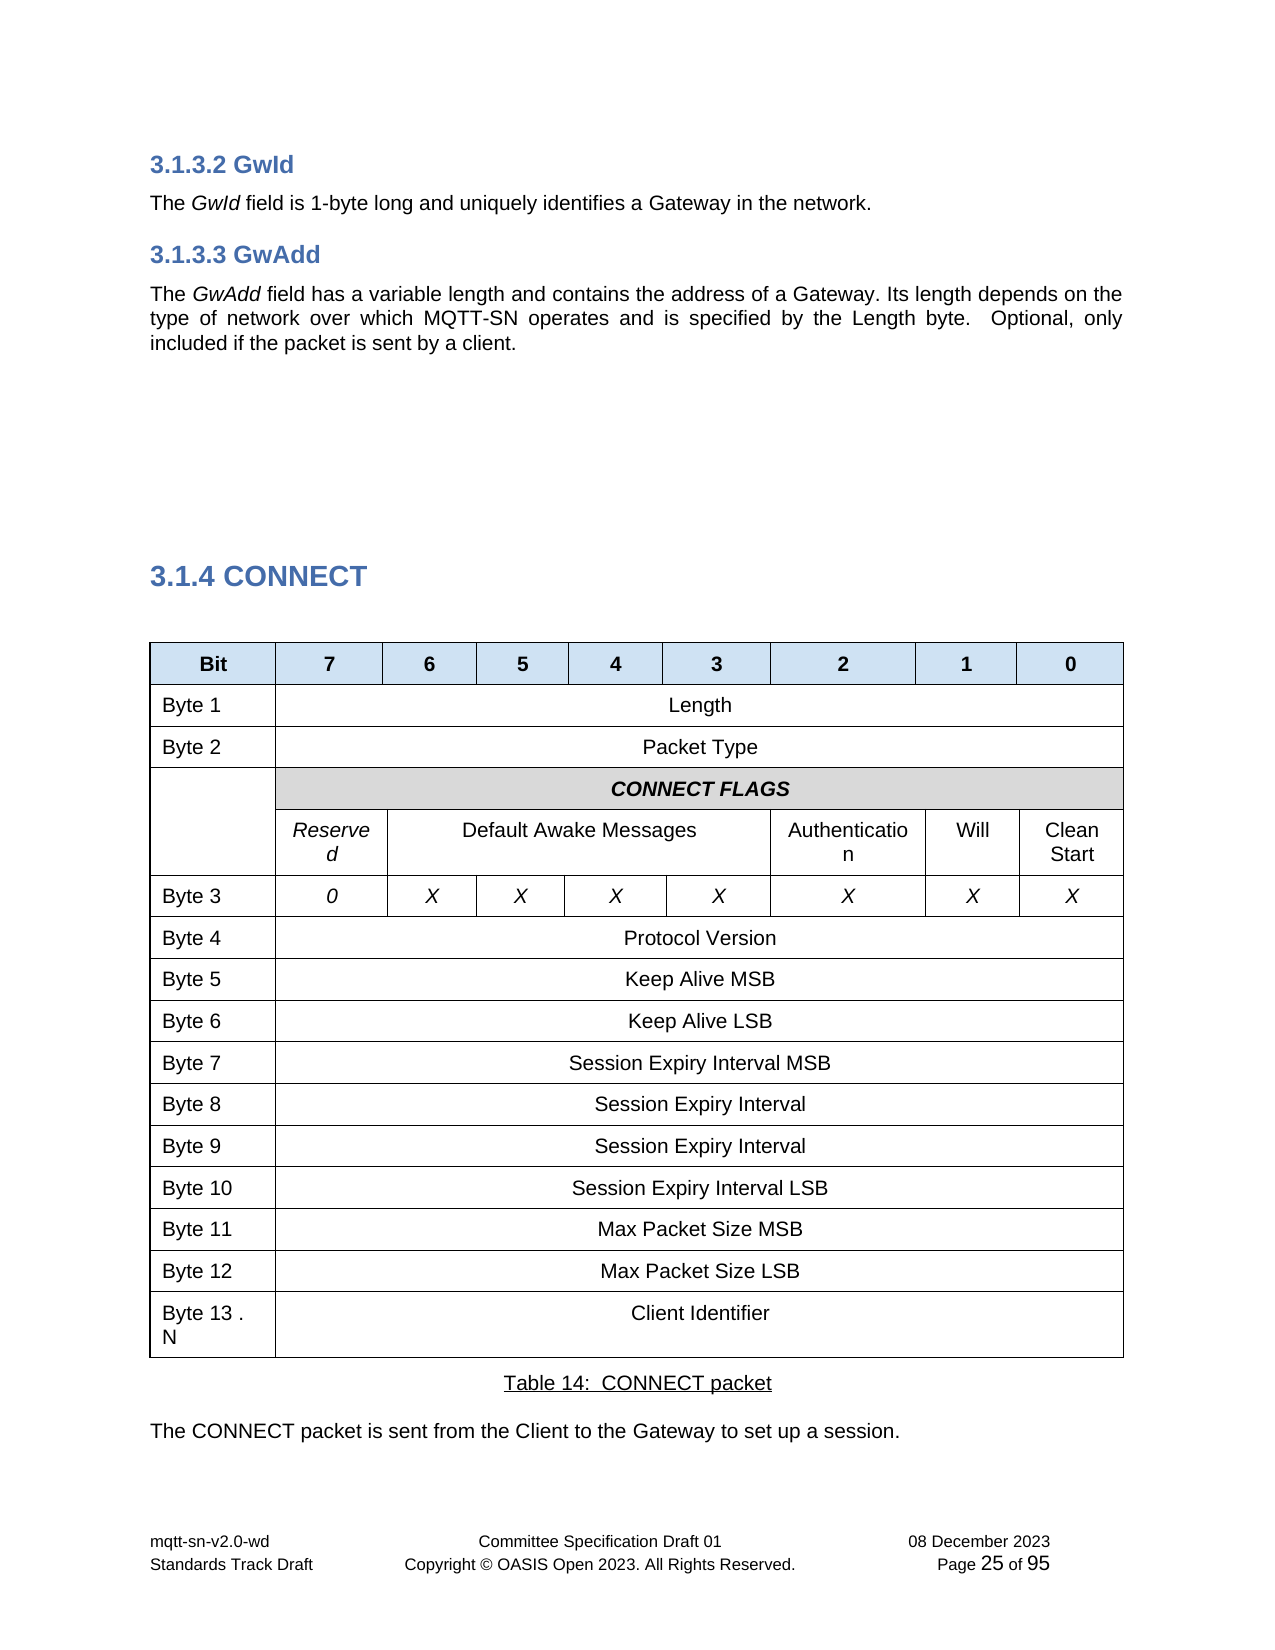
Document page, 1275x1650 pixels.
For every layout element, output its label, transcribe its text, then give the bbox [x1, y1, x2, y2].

table_cell Keep Alive MSB [276, 959, 1123, 999]
table_header 2 [771, 643, 915, 684]
table_header 1 [916, 643, 1016, 684]
table_cell Default Awake Messages [388, 810, 770, 874]
text The GwId field is 1-byte long and uniquely identifies a Gateway in the network. [149, 191, 1124, 215]
table_cell X [388, 876, 476, 916]
table_cell Max Packet Size MSB [276, 1209, 1123, 1249]
table_cell Byte 6 [151, 1001, 275, 1041]
table_header 3 [663, 643, 770, 684]
table_cell Byte 11 [151, 1209, 275, 1249]
table_cell X [667, 876, 770, 916]
table_cell Byte 2 [151, 727, 275, 767]
table_cell Session Expiry Interval [276, 1126, 1123, 1166]
table_cell X [926, 876, 1019, 916]
table_cell Authentication [771, 810, 925, 874]
table_cell X [1020, 876, 1123, 916]
table_cell Keep Alive LSB [276, 1001, 1123, 1041]
table_cell Byte 7 [151, 1042, 275, 1083]
table_cell Packet Type [276, 727, 1123, 767]
table_cell Clean Start [1020, 810, 1123, 874]
table_cell X [771, 876, 925, 916]
subtitle 3.1.3.3 GwAdd [150, 240, 1124, 269]
table_cell Will [926, 810, 1019, 874]
table_header 0 [1017, 643, 1123, 684]
table_cell CONNECT FLAGS [276, 768, 1123, 809]
table_header 5 [477, 643, 568, 684]
table_cell [151, 768, 275, 874]
text The CONNECT packet is sent from the Client to the Gateway to set up a session. [150, 1419, 1125, 1443]
table_cell X [477, 876, 564, 916]
text The GwAdd field has a variable length and contains the address of a Gateway. Its length depends on the type of network over which MQTT-SN operates and is specified by the Length byte. Optional, only included if the packet is sent by a client. [150, 281, 1124, 354]
table_cell Session Expiry Interval MSB [276, 1042, 1123, 1083]
table_cell Byte 4 [151, 917, 275, 958]
subtitle 3.1.3.2 GwId [150, 150, 1124, 179]
table_cell Reserved [276, 810, 387, 874]
table_cell Byte 1 [151, 685, 275, 726]
table_header Bit [151, 643, 275, 684]
table_cell Client Identifier [276, 1292, 1123, 1357]
table_cell Byte 8 [151, 1084, 275, 1124]
table_cell Session Expiry Interval [276, 1084, 1123, 1124]
table_cell Length [276, 685, 1123, 726]
table_cell 0 [276, 876, 387, 916]
table_cell Byte 5 [151, 959, 275, 999]
table_cell Byte 10 [151, 1167, 275, 1208]
table_header 4 [569, 643, 662, 684]
table_cell X [565, 876, 666, 916]
table_cell Byte 12 [151, 1251, 275, 1291]
text Table 14: CONNECT packet [150, 1370, 1125, 1394]
table_cell Max Packet Size LSB [276, 1251, 1123, 1291]
table_cell Byte 13 . N [151, 1292, 275, 1357]
table_header 6 [383, 643, 476, 684]
table_cell Byte 3 [151, 876, 275, 916]
table_cell Session Expiry Interval LSB [276, 1167, 1123, 1208]
subtitle 3.1.4 CONNECT [150, 559, 1125, 593]
table_header 7 [276, 643, 382, 684]
table_cell Protocol Version [276, 917, 1123, 958]
table_cell Byte 9 [151, 1126, 275, 1166]
